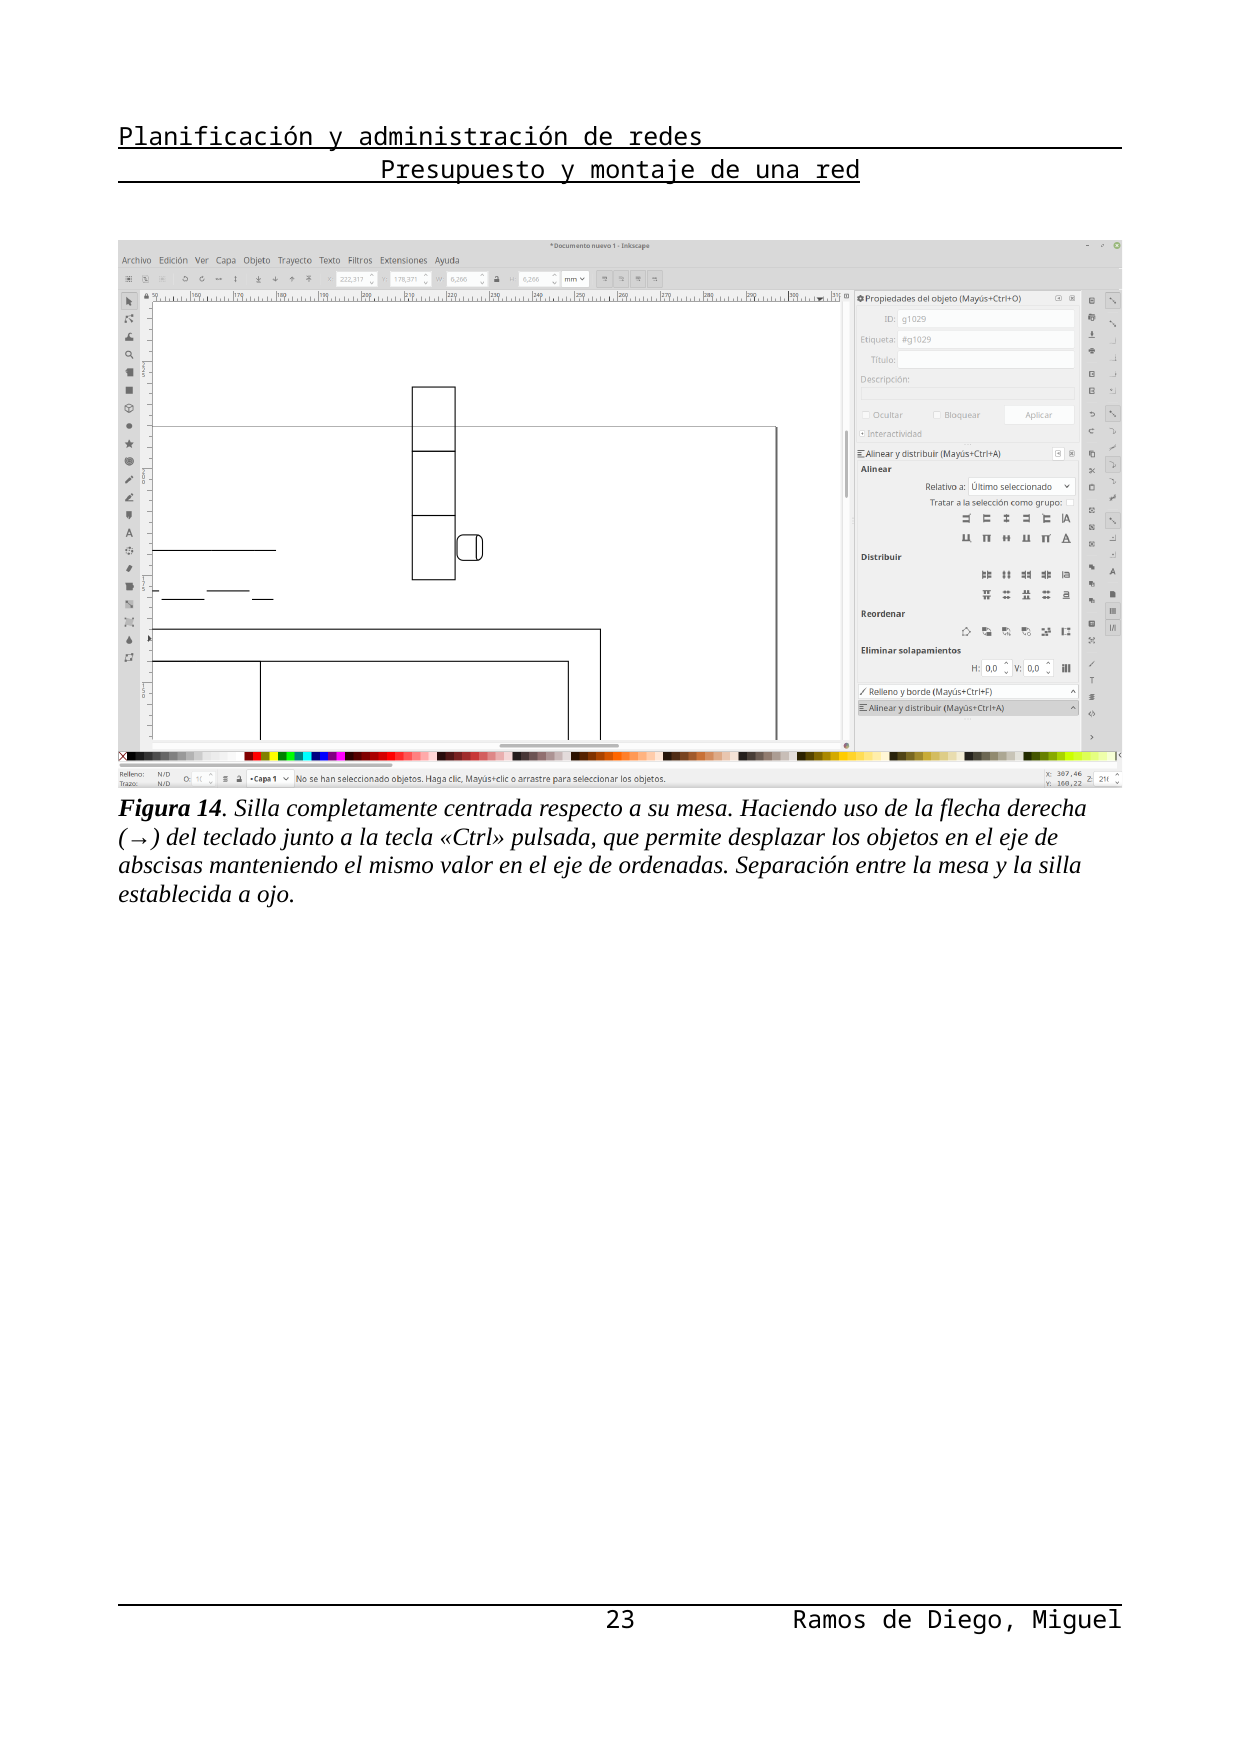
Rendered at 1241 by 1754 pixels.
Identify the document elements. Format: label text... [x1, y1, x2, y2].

text Figura 14. Silla completamente centrada respecto a su mesa. Haciendo uso de la flecha derecha (→) del teclado junto a la tecla «Ctrl» pulsada, que permite desplazar los objetos en el eje de abscisas manteniendo el mismo valor en el eje de ordenadas. Separación entre la mesa y la silla establecida a ojo. [118, 788, 1122, 908]
picture [118, 240, 1123, 788]
